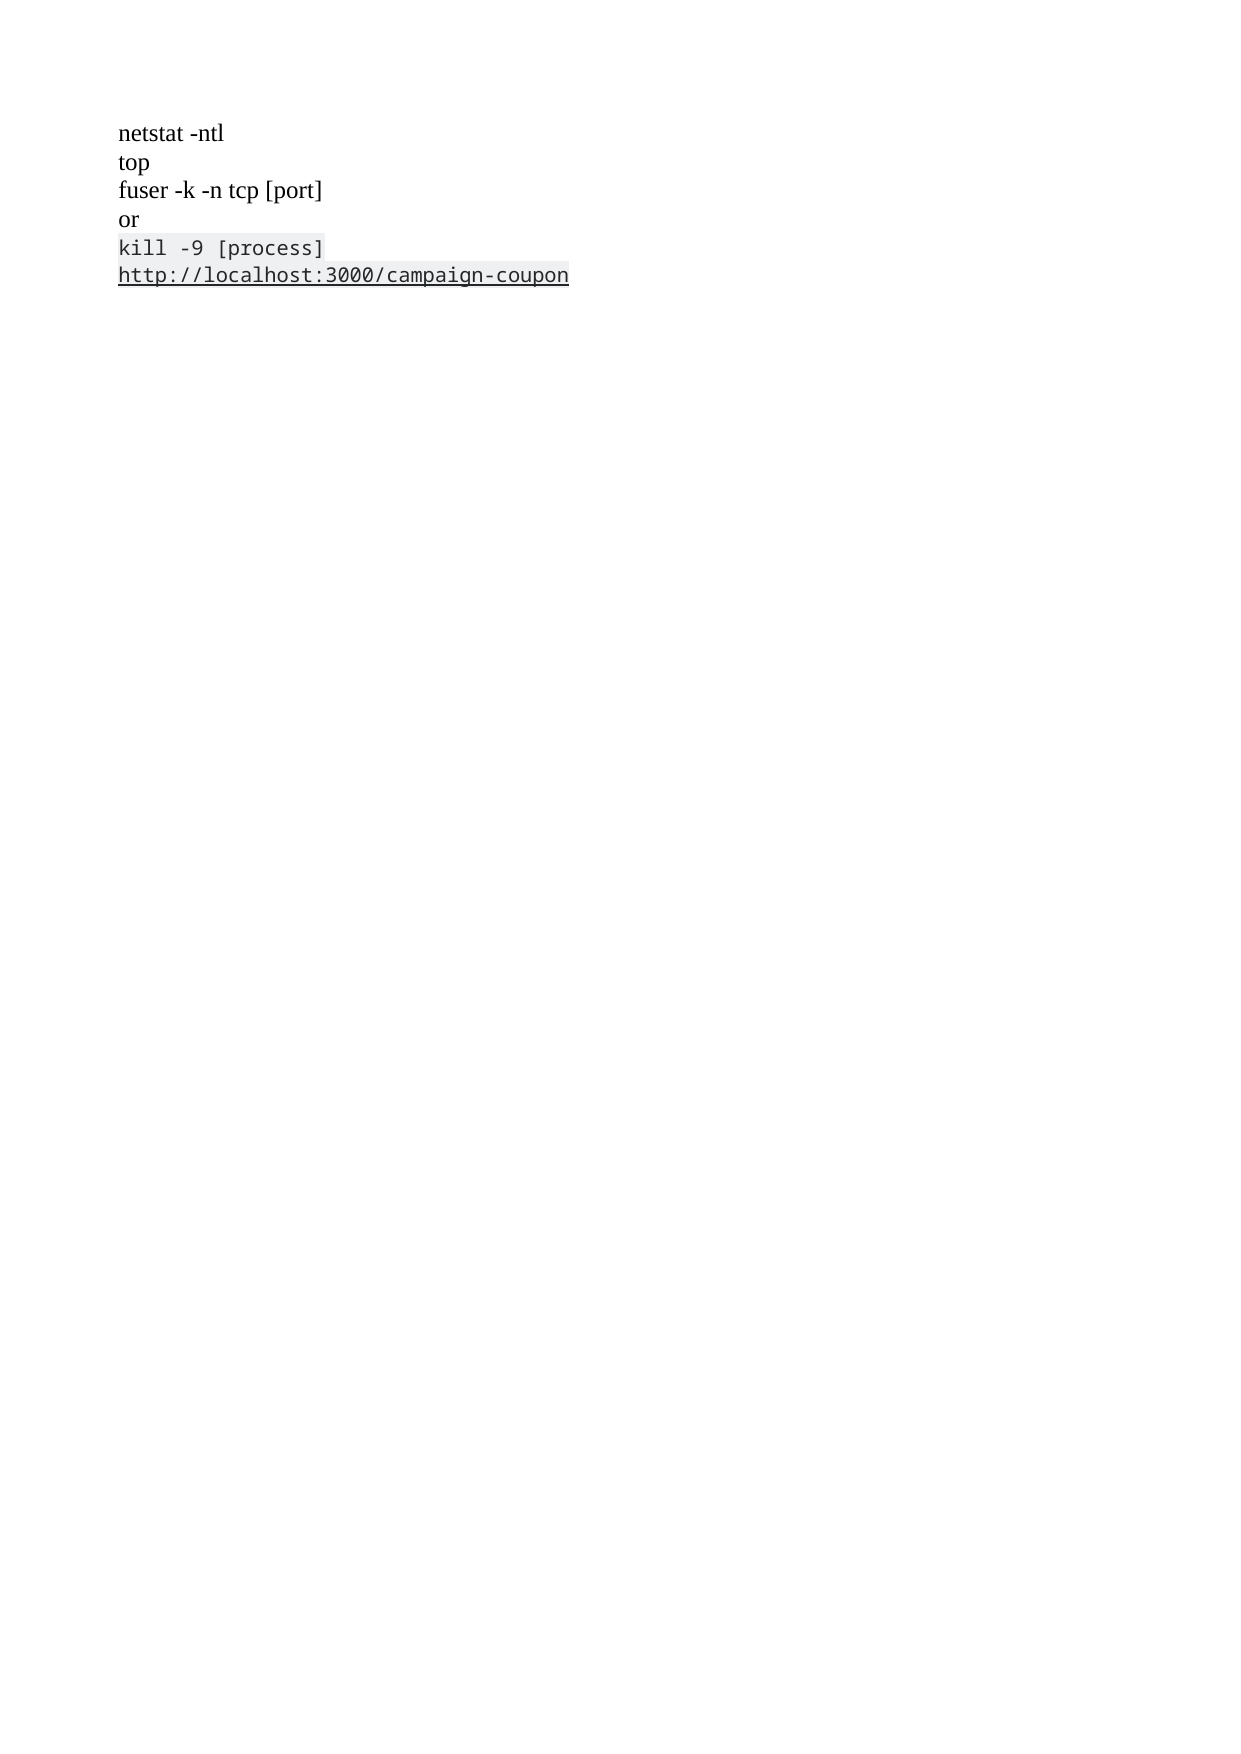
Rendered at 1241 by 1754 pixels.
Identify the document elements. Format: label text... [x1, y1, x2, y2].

text top [118, 147, 1122, 176]
text fuser -k -n tcp [port] [118, 176, 1122, 204]
text http://localhost:3000/campaign-coupon [118, 261, 1122, 288]
text or [118, 204, 1122, 233]
text netstat -ntl [118, 118, 1122, 147]
text kill -9 [process] [118, 233, 1122, 261]
